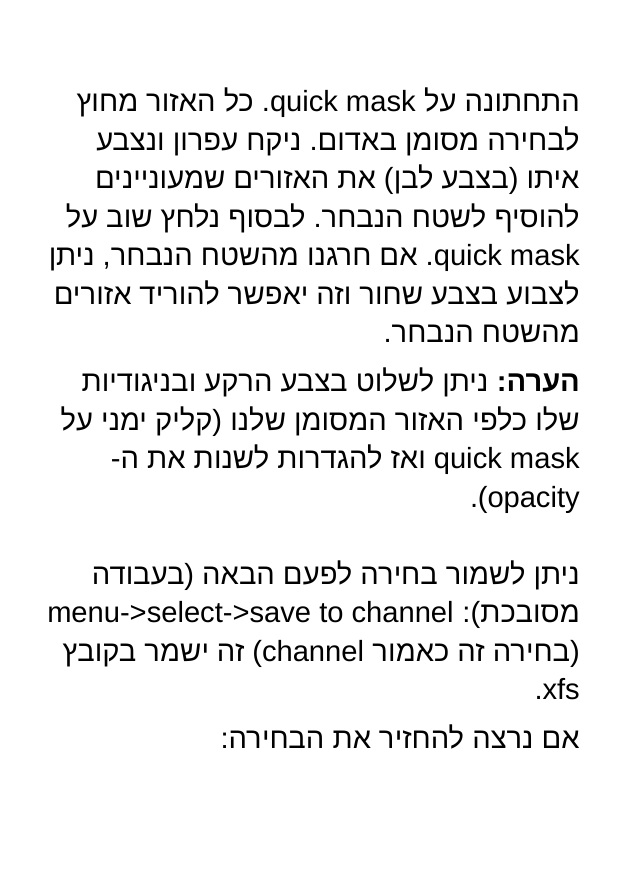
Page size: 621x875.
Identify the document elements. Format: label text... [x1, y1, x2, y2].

text אם נרצה להחזיר את הבחירה: [40, 721, 580, 754]
text הערה: ניתן לשלוט בצבע הרקע ובניגודיות שלו כלפי האזור המסומן שלנו (קליק ימני על quick mask ואז להגדרות לשנות את ה- opacity). ניתן לשמור בחירה לפעם הבאה (בעבודה מסובכת): menu->select->save to channel (בחירה זה כאמור channel) זה ישמר בקובץ xfs. [40, 364, 580, 706]
text כלי זה מאפשר בחירה מאוד עדינה של אזור מסוים (כי כלי ה- Free Hand לא נוח לפעמים). איך עובדים איתו? מסמנים תחילה עם Free Hand את האזור אותו אנו מעוניינים לסמן, אח"כ לוחצים בפינה השמאלית התחתונה על quick mask. כל האזור מחוץ לבחירה מסומן באדום. ניקח עפרון ונצבע איתו (בצבע לבן) את האזורים שמעוניינים להוסיף לשטח הנבחר. לבסוף נלחץ שוב על quick mask. אם חרגנו מהשטח הנבחר, ניתן לצבוע בצבע שחור וזה יאפשר להוריד אזורים מהשטח הנבחר. [40, 84, 580, 349]
